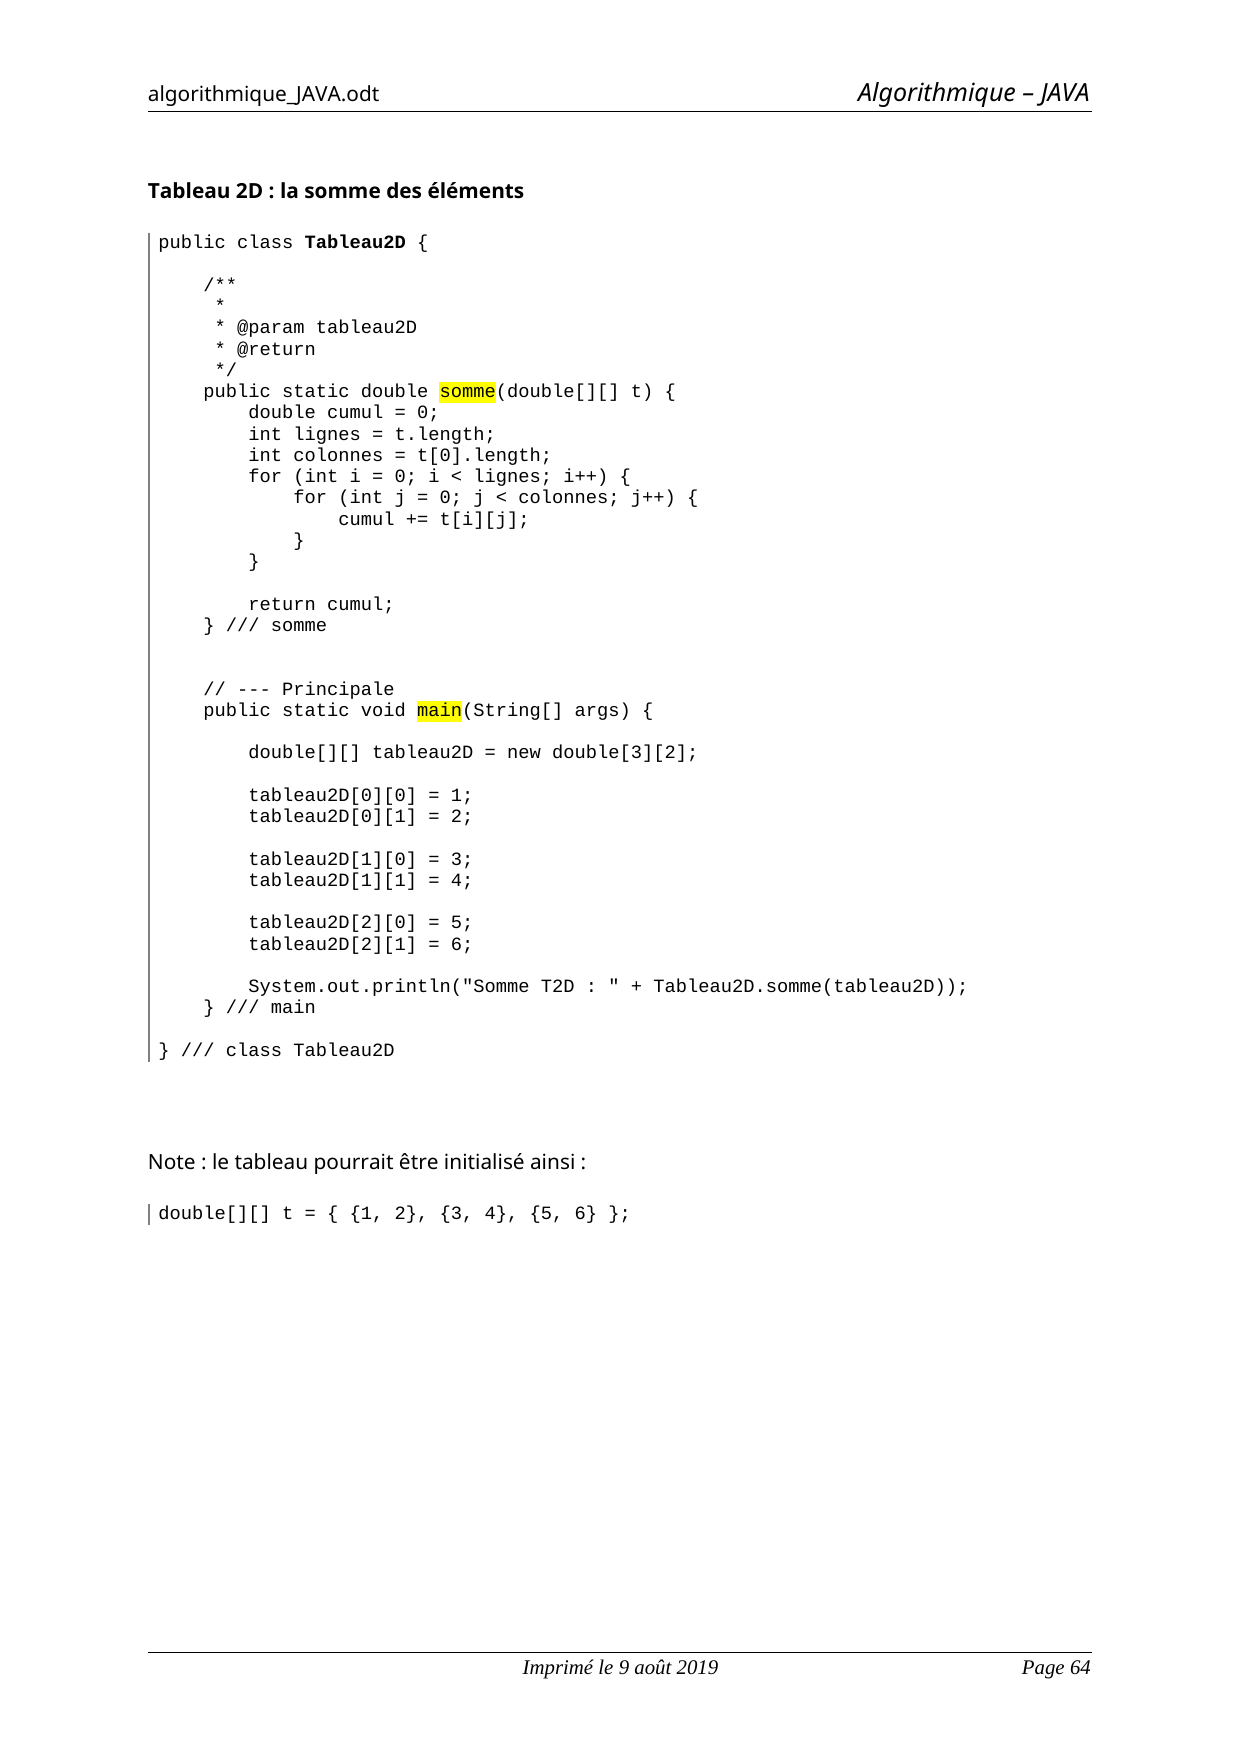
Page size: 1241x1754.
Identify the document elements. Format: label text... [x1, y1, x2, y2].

text tableau2D[2][1] = 6; [150, 934, 1092, 956]
text double[][] tableau2D = new double[3][2]; [150, 743, 1092, 764]
text int lignes = t.length; [150, 424, 1092, 446]
text return cumul; [150, 594, 1092, 616]
text Tableau 2D : la somme des éléments [148, 176, 1092, 204]
text tableau2D[1][1] = 4; [150, 871, 1092, 892]
text } [150, 531, 1092, 552]
text } /// somme [150, 616, 1092, 637]
text public static void main(String[] args) { [150, 701, 1092, 722]
text int colonnes = t[0].length; [150, 446, 1092, 467]
text /** [150, 276, 1092, 297]
text public class Tableau2D { [150, 233, 1092, 254]
text double[][] t = { {1, 2}, {3, 4}, {5, 6} }; [150, 1204, 1092, 1225]
text double cumul = 0; [150, 403, 1092, 424]
text Note : le tableau pourrait être initialisé ainsi : [148, 1147, 1092, 1176]
text tableau2D[2][0] = 5; [150, 913, 1092, 934]
text tableau2D[0][1] = 2; [150, 807, 1092, 828]
text for (int i = 0; i < lignes; i++) { [150, 467, 1092, 488]
text public static double somme(double[][] t) { [150, 382, 1092, 403]
text } [150, 552, 1092, 573]
text cumul += t[i][j]; [150, 509, 1092, 531]
text tableau2D[1][0] = 3; [150, 849, 1092, 871]
text for (int j = 0; j < colonnes; j++) { [150, 488, 1092, 509]
text */ [150, 361, 1092, 382]
text } /// class Tableau2D [150, 1041, 1092, 1062]
text System.out.println("Somme T2D : " + Tableau2D.somme(tableau2D)); [150, 977, 1092, 998]
text } /// main [150, 998, 1092, 1019]
text // --- Principale [150, 679, 1092, 701]
text tableau2D[0][0] = 1; [150, 786, 1092, 807]
text * @param tableau2D [150, 318, 1092, 339]
text * [150, 297, 1092, 318]
text * @return [150, 339, 1092, 361]
